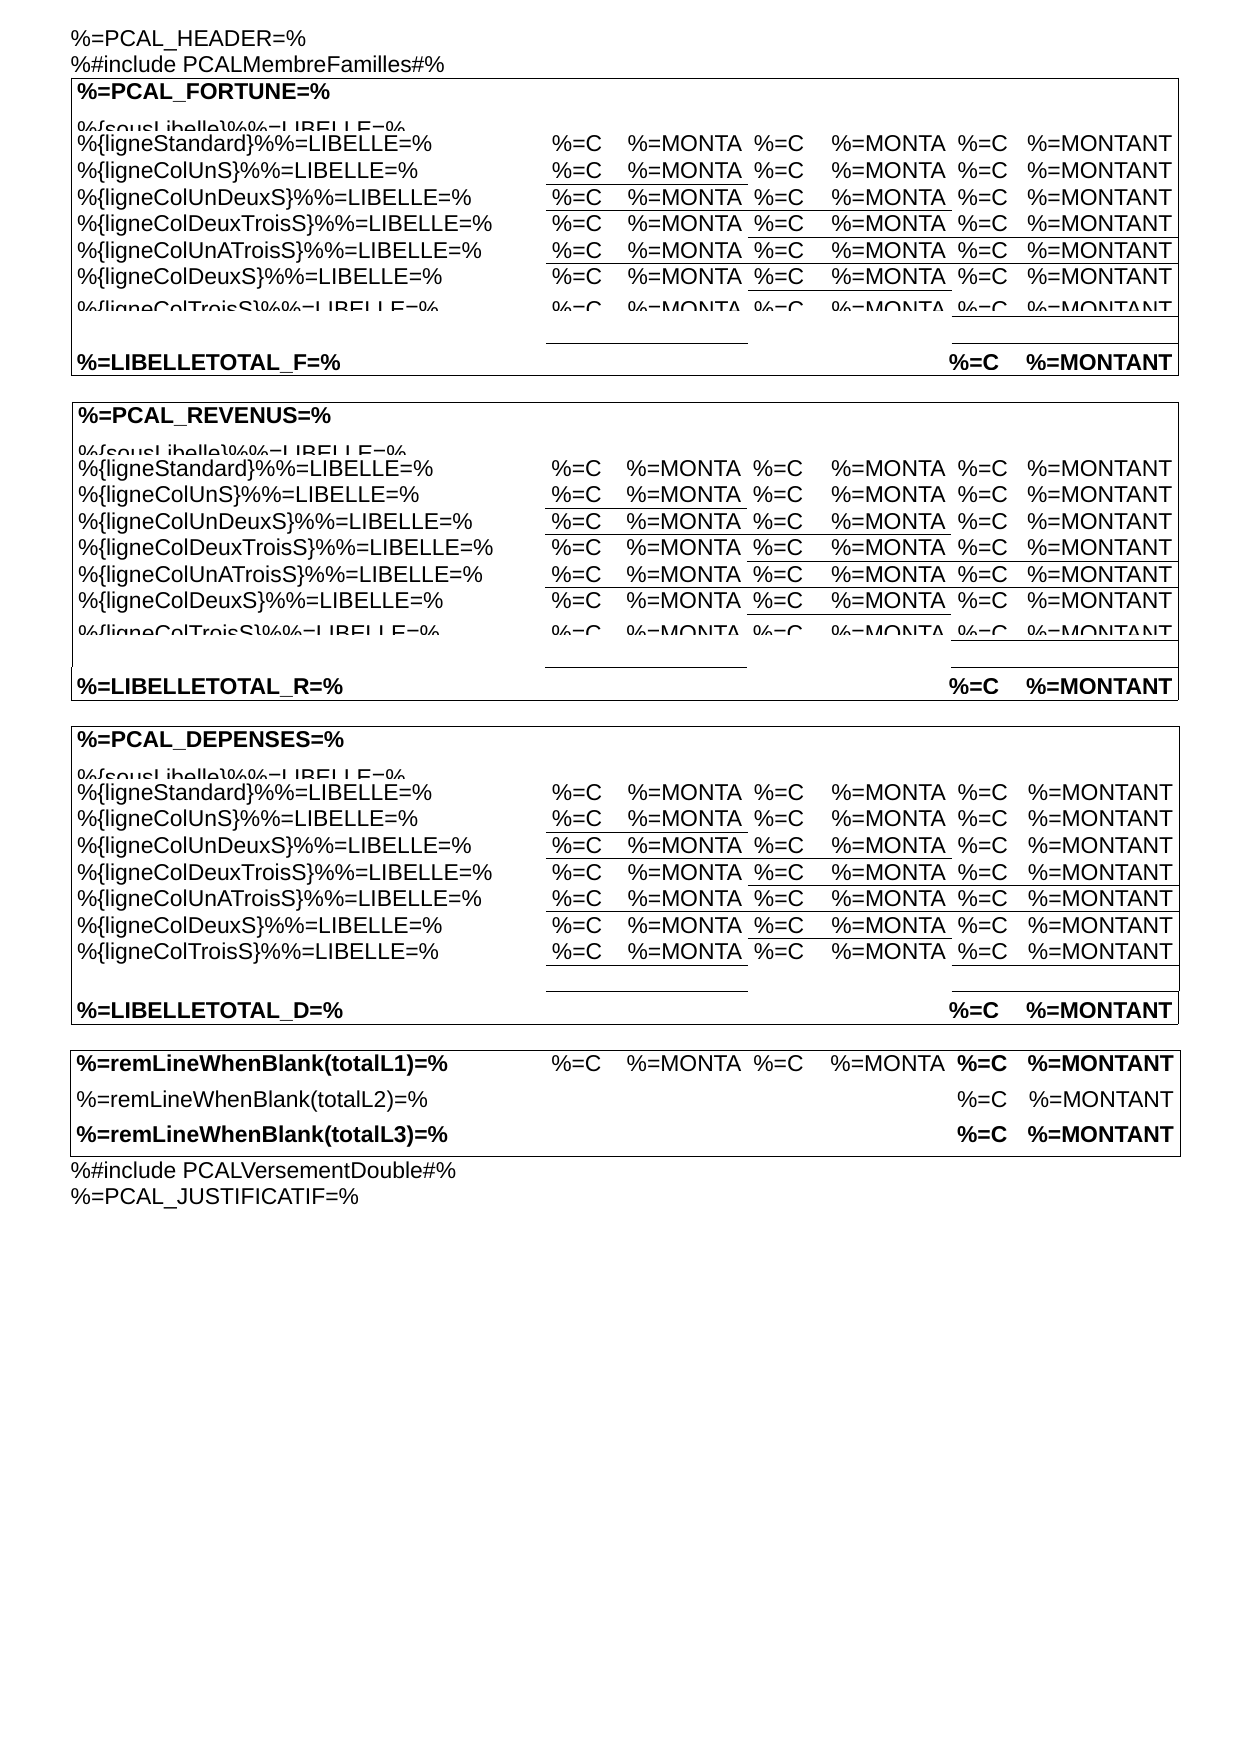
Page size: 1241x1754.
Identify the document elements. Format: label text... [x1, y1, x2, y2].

table_header %=CHF3L1=% [951, 1051, 1021, 1086]
table_cell [748, 116, 818, 130]
table_cell %=CHF1=% [546, 290, 618, 316]
table_cell %=CHF3=% [952, 805, 1021, 832]
table_cell [952, 317, 1021, 343]
table_cell %=CHF2=% [748, 912, 818, 938]
table_cell [951, 440, 1020, 454]
table_cell %=CHF3=% [952, 912, 1021, 938]
table_header [788, 343, 867, 375]
table_cell %=CHF3=% [951, 614, 1020, 640]
table_cell [72, 316, 546, 343]
table_cell [617, 440, 747, 454]
table_cell %{ligneColUnDeuxS}%%=LIBELLE=% [72, 832, 546, 858]
table_cell %=CHF1=% [546, 805, 608, 832]
table_cell [818, 1086, 951, 1121]
table_cell %{ligneColUnATroisS}%%=LIBELLE=% [72, 237, 546, 263]
table_cell %=CHF3=% [952, 832, 1021, 858]
table_cell %=CHF2=% [748, 211, 818, 237]
table_cell %=MONTANT_C2=% [817, 508, 951, 534]
table_cell %=CHF1=% [545, 509, 617, 534]
table_cell %=CHF2=% [747, 508, 817, 534]
table_cell %=MONTANT_C2=% [819, 291, 952, 316]
table_cell %=MONTANT_C2=% [819, 912, 952, 938]
table_cell %=MONTANT_C2=% [819, 130, 952, 157]
table_cell [1021, 116, 1178, 130]
table_cell %=MONTANT_C2=% [817, 615, 951, 640]
table_cell %=CHF3=% [951, 455, 1020, 481]
table_cell %{ligneColUnS}%%=LIBELLE=% [72, 157, 546, 183]
table_cell %=MONTANT_C1=% [617, 481, 747, 508]
table_cell %=CHF2=% [748, 832, 818, 858]
table_cell %=MONTANT_C3=% [1021, 832, 1179, 858]
table_header [862, 991, 943, 1024]
table_cell [617, 640, 747, 667]
table_cell %=CHF1=% [545, 455, 617, 481]
table_cell %=MONTANT_C2=% [819, 264, 952, 290]
table_cell %=CHF1=% [546, 130, 618, 157]
table_cell %=MONTANT_C3=% [1021, 130, 1178, 157]
table_cell %=MONTANT_C2=% [817, 455, 951, 481]
table_cell %=MONTANT_C3=% [1021, 779, 1179, 805]
table_cell [1021, 317, 1178, 343]
table_cell %=CHF1=% [546, 833, 608, 858]
table_cell %=CHF3=% [952, 184, 1021, 210]
table_cell %=CHF3=% [952, 238, 1021, 263]
table_cell [545, 440, 617, 454]
table_cell [951, 641, 1020, 667]
table_cell [748, 316, 818, 343]
table_cell %=CHF2=% [747, 535, 817, 561]
table_header [546, 668, 696, 699]
table_cell %=MONTANT_C3=% [1021, 886, 1179, 911]
table_header [867, 667, 943, 699]
table_cell %=CHF2=% [748, 238, 818, 263]
table_cell %=MONTANT_C3=% [1020, 481, 1178, 508]
table_cell [618, 316, 748, 343]
table_cell %=MONTANT_C3=% [1021, 805, 1179, 832]
table_cell %=MONTANT_C3=% [1020, 588, 1178, 614]
table_cell %=MONTANT_C3=% [1021, 210, 1178, 237]
table_cell %=MONTANT_C1=% [618, 130, 748, 157]
table_header %=MONTANTL1_C1=% [618, 1051, 747, 1086]
table_cell [748, 965, 818, 991]
table_cell %=MONTANT_C2=% [819, 939, 952, 964]
table_cell %=CHF2=% [748, 184, 818, 210]
table_cell %{ligneColDeuxTroisS}%%=LIBELLE=% [72, 858, 546, 885]
table_cell %{ligneColUnDeuxS}%%=LIBELLE=% [73, 508, 545, 534]
table_header [729, 991, 803, 1024]
table_cell %=MONTANT_C1=% [617, 561, 747, 587]
table_header [546, 992, 729, 1024]
table_cell [618, 116, 748, 130]
table_cell %=CHF2=% [747, 588, 817, 614]
table_cell %=CHF1=% [546, 264, 618, 290]
table_header [696, 667, 788, 699]
table_cell %=MONTANT_C2=% [819, 886, 952, 911]
table_cell %=CHF3=% [951, 481, 1020, 508]
table_cell %=MONTANT_C1=% [617, 535, 747, 561]
table_cell %=MONTANT_C3=% [1021, 290, 1178, 316]
table_cell %=CHF2=% [747, 562, 817, 587]
table_cell %=CHF3=% [952, 290, 1021, 316]
table_cell %=MONTANT_C3=% [1020, 455, 1178, 481]
table_cell [819, 116, 952, 130]
table_header %=CHF1L1=% [545, 1051, 618, 1086]
table_cell %=MONTANT_C1=% [617, 455, 747, 481]
table_cell %=CHF1=% [546, 885, 608, 911]
table_cell %{ligneColDeuxS}%%=LIBELLE=% [73, 587, 545, 614]
table_cell %=MONTANT_C1=% [618, 185, 748, 210]
table_cell %=MONTANT_C2=% [819, 859, 952, 885]
table_cell %=CHF3=% [951, 534, 1020, 561]
table_cell [817, 640, 951, 667]
table_cell %{ligneColDeuxTroisS}%%=LIBELLE=% [72, 210, 546, 237]
table_cell %=CHF3=% [952, 779, 1021, 805]
table_cell %=CHF2=% [748, 859, 818, 885]
table_cell %=CHF1=% [546, 237, 618, 263]
table_cell %=MONTANT_C3=% [1020, 534, 1178, 561]
table_cell %=MONTANT_C1=% [617, 614, 747, 640]
table_cell %=MONTANT_C1=% [618, 211, 748, 237]
table_cell [546, 316, 618, 343]
table_cell %=CHF1=% [546, 157, 618, 183]
table_header %=MONTANT_TOTAL_D=% [1014, 992, 1178, 1024]
table_cell %{ligneColUnATroisS}%%=LIBELLE=% [72, 885, 546, 911]
table_cell %{ligneColUnS}%%=LIBELLE=% [73, 481, 545, 508]
table_cell %=MONTANT_C3=% [1021, 912, 1179, 938]
table_cell %=MONTANT_C1=% [608, 779, 748, 805]
table_cell %=CHF1=% [546, 185, 618, 210]
table_header %=PCAL_FORTUNE=% [72, 79, 1178, 116]
table_cell %=CHF1=% [545, 535, 617, 561]
table_cell [1020, 440, 1178, 454]
table_cell %=MONTANT_C2=% [817, 481, 951, 508]
text %=PCAL_HEADER=% [70, 25, 1180, 51]
table_cell [819, 965, 952, 991]
table_cell %=MONTANTL3_C3=% [1021, 1121, 1180, 1156]
table_cell %=MONTANT_C2=% [819, 184, 952, 210]
table_cell %=CHF2=% [748, 264, 818, 290]
text %#include PCALMembreFamilles#% [70, 51, 1180, 78]
table_cell [747, 1086, 818, 1121]
table_header [867, 343, 943, 375]
table_cell %=CHF3L2=% [951, 1086, 1021, 1121]
table_cell %=MONTANT_C2=% [817, 562, 951, 587]
table_cell %=CHF2=% [748, 939, 818, 964]
table_cell %=CHF1=% [545, 588, 617, 614]
table_cell [747, 640, 817, 667]
table_cell %=MONTANT_C1=% [608, 859, 748, 885]
table_cell [546, 966, 608, 991]
table_cell %{ligneColDeuxTroisS}%%=LIBELLE=% [73, 534, 545, 561]
table_cell %=CHF3=% [951, 508, 1020, 534]
table_cell %=CHF3=% [952, 938, 1021, 964]
table_cell %=CHF1=% [546, 211, 618, 237]
table_cell %=CHF3=% [952, 210, 1021, 237]
table_cell %=MONTANT_C3=% [1021, 157, 1178, 183]
table_header %=PCAL_REVENUS=% [73, 403, 1178, 440]
table_cell %=CHF3=% [952, 858, 1021, 885]
table_cell %=MONTANT_C1=% [618, 237, 748, 263]
table_cell %=CHF2=% [747, 455, 817, 481]
table_cell [747, 440, 817, 454]
table_cell %{ligneColUnDeuxS}%%=LIBELLE=% [72, 184, 546, 210]
table_cell %=CHF2=% [748, 779, 818, 805]
table_cell %=MONTANT_C1=% [608, 833, 748, 858]
table_header %=MONTANT_TOTAL_R=% [1014, 668, 1178, 699]
table_cell %=MONTANT_C1=% [608, 912, 748, 938]
table_cell %=MONTANT_C1=% [618, 157, 748, 183]
table_header [788, 667, 867, 699]
text %#include PCALVersementDouble#% [70, 1157, 1180, 1183]
table_cell [1021, 966, 1179, 991]
table_cell %=CHF3=% [951, 588, 1020, 614]
table_cell %=MONTANT_C1=% [618, 290, 748, 316]
table_cell [819, 316, 952, 343]
table_cell [747, 1121, 818, 1156]
table_cell %=MONTANT_C1=% [608, 938, 748, 964]
table_cell %=MONTANT_C3=% [1021, 858, 1179, 885]
table_cell [73, 640, 545, 667]
table_cell [817, 440, 951, 454]
table_cell %=MONTANT_C2=% [817, 588, 951, 614]
table_cell [952, 116, 1021, 130]
table_cell [608, 966, 748, 991]
table_cell %=MONTANT_C2=% [819, 805, 952, 832]
table_cell %=CHF2=% [747, 615, 817, 640]
table_cell %=MONTANT_C3=% [1021, 238, 1178, 263]
table_cell [545, 640, 617, 667]
table_cell %=CHF1=% [546, 859, 608, 885]
table_cell %=CHF3=% [952, 157, 1021, 183]
table_cell %=CHF2=% [748, 291, 818, 316]
table_cell %=CHF1=% [545, 614, 617, 640]
table_header %=remLineWhenBlank(totalL1)=% [71, 1051, 545, 1086]
table_cell %=CHF3=% [952, 130, 1021, 157]
table_header %=CHF=% [943, 667, 1014, 699]
table_cell %=CHF1=% [546, 938, 608, 964]
table_cell %=CHF3=% [952, 264, 1021, 290]
table_cell %{ligneColUnATroisS}%%=LIBELLE=% [73, 561, 545, 587]
table_cell %{ligneColDeuxS}%%=LIBELLE=% [72, 263, 546, 290]
table_cell [546, 116, 618, 130]
table_cell %=CHF2=% [748, 805, 818, 832]
table_header %=PCAL_DEPENSES=% [72, 727, 1179, 764]
table_header %=LIBELLETOTAL_R=% [72, 667, 546, 699]
table_cell %=CHF3L3=% [951, 1121, 1021, 1156]
table_cell %{ligneColTroisS}%%=LIBELLE=% [72, 938, 546, 964]
table_cell %=MONTANT_C2=% [819, 157, 952, 183]
table_cell %=MONTANT_C3=% [1021, 264, 1178, 290]
table_cell %=MONTANT_C1=% [608, 885, 748, 911]
table_cell %{ligneStandard}%%=LIBELLE=% [73, 455, 545, 481]
table_cell %=CHF1=% [545, 481, 617, 508]
table_header [696, 343, 788, 375]
table_header %=MONTANTL1_C3=% [1021, 1051, 1180, 1086]
table_header [803, 991, 862, 1024]
table_cell %=remLineWhenBlank(totalL2)=% [71, 1086, 545, 1121]
table_header %=LIBELLETOTAL_D=% [72, 991, 546, 1024]
table_header %=MONTANTL1_C2=% [818, 1051, 951, 1086]
table_cell [545, 1121, 618, 1156]
table_cell %=MONTANT_C2=% [819, 238, 952, 263]
table_cell %{ligneColTroisS}%%=LIBELLE=% [72, 290, 546, 316]
table_cell %{ligneColDeuxS}%%=LIBELLE=% [72, 911, 546, 938]
table_header %=CHF2L1=% [747, 1051, 818, 1086]
table_header %=LIBELLETOTAL_F=% [72, 343, 546, 375]
table_cell [1020, 641, 1178, 667]
table_cell %=remLineWhenBlank(totalL3)=% [71, 1121, 545, 1156]
table_cell [952, 966, 1021, 991]
table_cell %=MONTANT_C3=% [1020, 562, 1178, 587]
table_cell %{sousLibelle}%%=LIBELLE=% [72, 764, 1179, 779]
table_cell %=MONTANT_C2=% [819, 211, 952, 237]
table_cell %=CHF3=% [952, 886, 1021, 911]
table_header %=MONTANT_TOTAL_F=% [1014, 344, 1178, 375]
table_cell %{sousLibelle}%%=LIBELLE=% [73, 440, 545, 454]
table_cell %=MONTANT_C3=% [1020, 508, 1178, 534]
table_header %=CHF=% [943, 343, 1014, 375]
table_cell %=CHF3=% [951, 562, 1020, 587]
table_cell %=CHF2=% [748, 886, 818, 911]
table_cell %=CHF1=% [546, 912, 608, 938]
table_cell %{ligneStandard}%%=LIBELLE=% [72, 130, 546, 157]
table_cell %=MONTANT_C1=% [618, 264, 748, 290]
table_cell %{sousLibelle}%%=LIBELLE=% [72, 116, 546, 130]
table_cell %=MONTANT_C3=% [1020, 614, 1178, 640]
table_cell %=CHF1=% [545, 561, 617, 587]
table_cell %=MONTANT_C1=% [608, 805, 748, 832]
table_cell %=MONTANTL2_C3=% [1021, 1086, 1180, 1121]
table_cell %=MONTANT_C2=% [819, 832, 952, 858]
table_cell %{ligneColUnS}%%=LIBELLE=% [72, 805, 546, 832]
table_cell [618, 1086, 747, 1121]
table_cell %{ligneColTroisS}%%=LIBELLE=% [73, 614, 545, 640]
table_cell %=CHF2=% [748, 157, 818, 183]
table_cell %=CHF1=% [546, 779, 608, 805]
table_header [546, 344, 696, 375]
table_cell %=MONTANT_C1=% [617, 509, 747, 534]
table_cell %=CHF2=% [747, 481, 817, 508]
table_cell %=MONTANT_C3=% [1021, 938, 1179, 964]
table_cell [818, 1121, 951, 1156]
table_header %=CHF=% [943, 991, 1014, 1024]
table_cell %{ligneStandard}%%=LIBELLE=% [72, 779, 546, 805]
table_cell [618, 1121, 747, 1156]
table_cell %=MONTANT_C1=% [617, 588, 747, 614]
table_cell [72, 965, 546, 991]
table_cell %=MONTANT_C3=% [1021, 184, 1178, 210]
table_cell %=CHF2=% [748, 130, 818, 157]
table_cell %=MONTANT_C2=% [817, 535, 951, 561]
table_cell %=MONTANT_C2=% [819, 779, 952, 805]
table_cell [545, 1086, 618, 1121]
text %=PCAL_JUSTIFICATIF=% [70, 1183, 1180, 1209]
